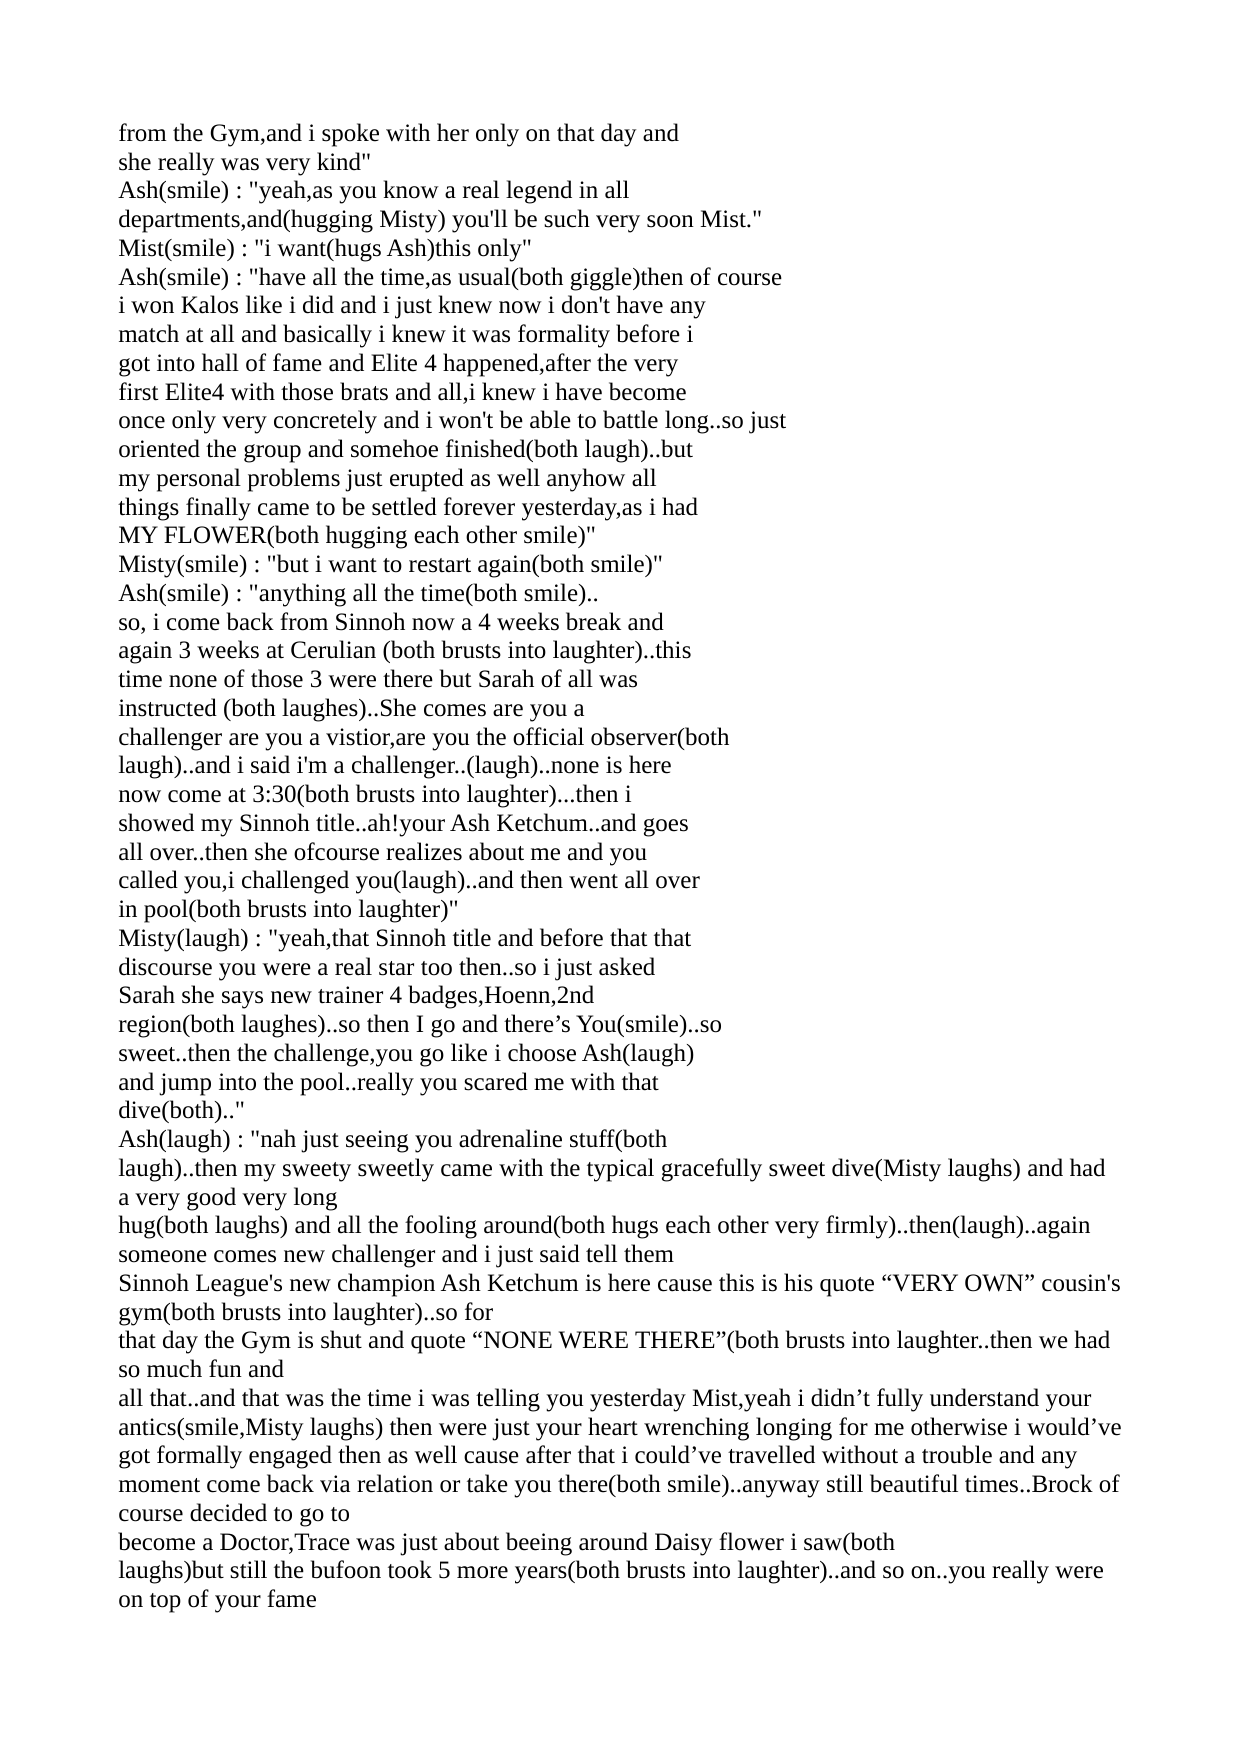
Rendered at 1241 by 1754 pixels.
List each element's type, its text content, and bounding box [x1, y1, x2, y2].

text first Elite4 with those brats and all,i knew i have become [118, 377, 1122, 406]
text hug(both laughs) and all the fooling around(both hugs each other very firmly)..then(laugh)..again [118, 1211, 1122, 1239]
text Ash(smile) : "anything all the time(both smile).. [118, 578, 1122, 607]
text Misty(smile) : "but i want to restart again(both smile)" [118, 549, 1122, 578]
text in pool(both brusts into laughter)" [118, 894, 1122, 923]
text instructed (both laughes)..She comes are you a [118, 693, 1122, 722]
text and jump into the pool..really you scared me with that [118, 1067, 1122, 1096]
text called you,i challenged you(laugh)..and then went all over [118, 866, 1122, 894]
text all that..and that was the time i was telling you yesterday Mist,yeah i didn’t fully understand your antics(smile,Misty laughs) then were just your heart wrenching longing for me otherwise i would’ve got formally engaged then as well cause after that i could’ve travelled without a trouble and any moment come back via relation or take you there(both smile)..anyway still beautiful times..Brock of course decided to go to [118, 1383, 1122, 1527]
text once only very concretely and i won't be able to battle long..so just [118, 406, 1122, 434]
text she really was very kind" [118, 147, 1122, 176]
text discourse you were a real star too then..so i just asked [118, 952, 1122, 981]
text that day the Gym is shut and quote “NONE WERE THERE”(both brusts into laughter..then we had so much fun and [118, 1326, 1122, 1383]
text again 3 weeks at Cerulian (both brusts into laughter)..this [118, 636, 1122, 664]
text Sarah she says new trainer 4 badges,Hoenn,2nd [118, 981, 1122, 1009]
text Ash(smile) : "yeah,as you know a real legend in all [118, 176, 1122, 204]
text laugh)..and i said i'm a challenger..(laugh)..none is here [118, 751, 1122, 779]
text my personal problems just erupted as well anyhow all [118, 463, 1122, 492]
text time none of those 3 were there but Sarah of all was [118, 664, 1122, 693]
text someone comes new challenger and i just said tell them [118, 1239, 1122, 1268]
text from the Gym,and i spoke with her only on that day and [118, 118, 1122, 147]
text so, i come back from Sinnoh now a 4 weeks break and [118, 607, 1122, 636]
text got into hall of fame and Elite 4 happened,after the very [118, 348, 1122, 377]
text Mist(smile) : "i want(hugs Ash)this only" [118, 233, 1122, 262]
text Ash(smile) : "have all the time,as usual(both giggle)then of course [118, 262, 1122, 291]
text region(both laughes)..so then I go and there’s You(smile)..so [118, 1009, 1122, 1038]
text challenger are you a vistior,are you the official observer(both [118, 722, 1122, 751]
text MY FLOWER(both hugging each other smile)" [118, 521, 1122, 549]
text now come at 3:30(both brusts into laughter)...then i [118, 779, 1122, 808]
text Sinnoh League's new champion Ash Ketchum is here cause this is his quote “VERY OWN” cousin's gym(both brusts into laughter)..so for [118, 1268, 1122, 1326]
text departments,and(hugging Misty) you'll be such very soon Mist." [118, 204, 1122, 233]
text Misty(laugh) : "yeah,that Sinnoh title and before that that [118, 923, 1122, 952]
text dive(both).." [118, 1096, 1122, 1124]
text oriented the group and somehoe finished(both laugh)..but [118, 434, 1122, 463]
text laugh)..then my sweety sweetly came with the typical gracefully sweet dive(Misty laughs) and had a very good very long [118, 1153, 1122, 1211]
text showed my Sinnoh title..ah!your Ash Ketchum..and goes [118, 808, 1122, 837]
text i won Kalos like i did and i just knew now i don't have any [118, 291, 1122, 319]
text things finally came to be settled forever yesterday,as i had [118, 492, 1122, 521]
text all over..then she ofcourse realizes about me and you [118, 837, 1122, 866]
text become a Doctor,Trace was just about beeing around Daisy flower i saw(both [118, 1527, 1122, 1556]
text match at all and basically i knew it was formality before i [118, 319, 1122, 348]
text Ash(laugh) : "nah just seeing you adrenaline stuff(both [118, 1124, 1122, 1153]
text sweet..then the challenge,you go like i choose Ash(laugh) [118, 1038, 1122, 1067]
text laughs)but still the bufoon took 5 more years(both brusts into laughter)..and so on..you really were on top of your fame [118, 1556, 1122, 1613]
